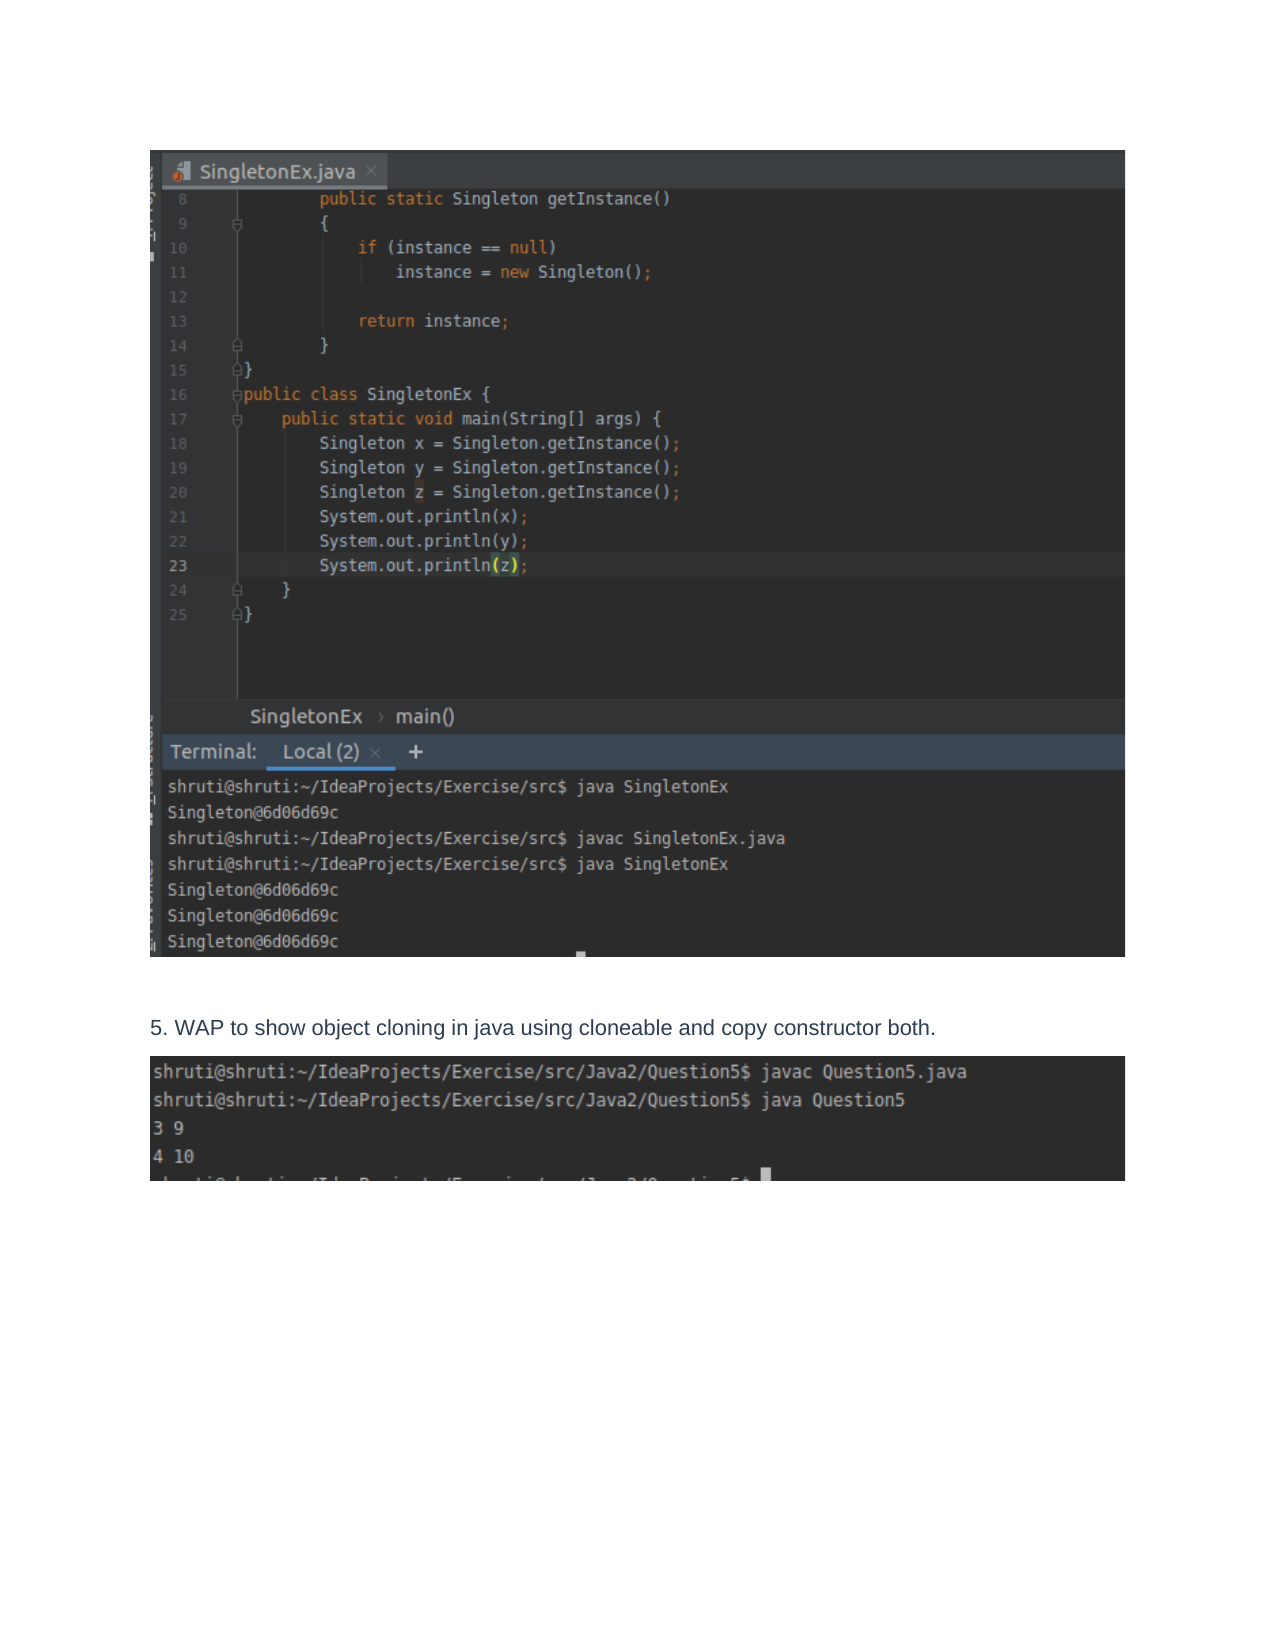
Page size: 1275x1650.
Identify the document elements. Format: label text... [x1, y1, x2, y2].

picture [150, 150, 1125, 957]
picture [150, 1056, 1125, 1181]
text 5. WAP to show object cloning in java using cloneable and copy constructor both. [150, 1015, 1125, 1040]
